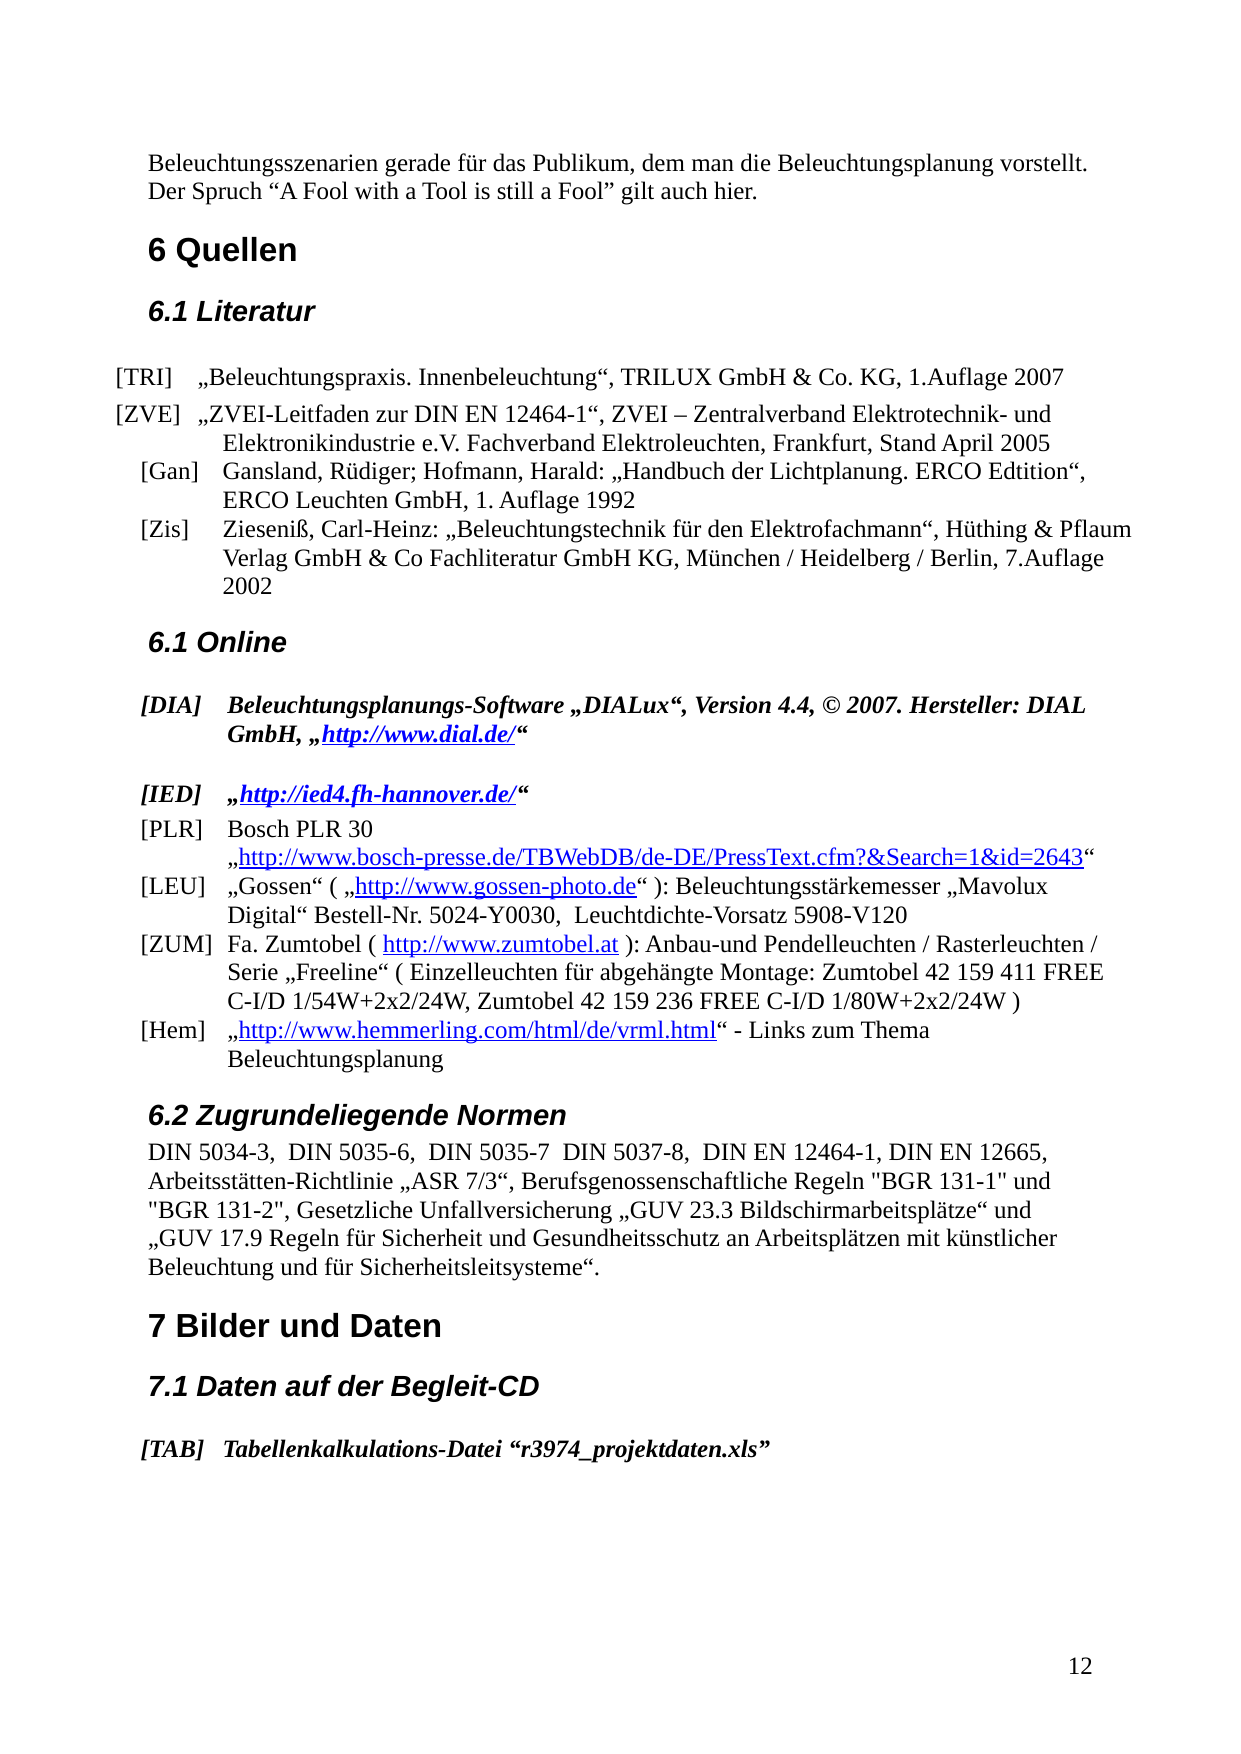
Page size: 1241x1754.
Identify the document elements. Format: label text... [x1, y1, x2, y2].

table_cell [Zis] [140, 514, 222, 600]
subtitle 6.1 Online [148, 625, 1093, 659]
table_cell [PLR] [140, 814, 227, 871]
subtitle 6 Quellen [148, 230, 1093, 268]
subtitle 6.2 Zugrundeliegende Normen [148, 1097, 1093, 1131]
subtitle 7.1 Daten auf der Begleit-CD [148, 1369, 1093, 1403]
table_cell Bosch PLR 30 „http://www.bosch-presse.de/TBWebDB/de-DE/PressText.cfm?&Search=1&id=2643“ [227, 814, 1134, 871]
table_cell „http://ied4.fh-hannover.de/“ [227, 754, 1134, 814]
text DIN 5034-3, DIN 5035-6, DIN 5035-7, DIN 5037-8, DIN EN 12464-1, DIN EN 12665, [148, 1137, 1093, 1166]
table_cell [LEU] [140, 871, 227, 929]
table_cell „http://www.hemmerling.com/html/de/vrml.html“ - Links zum Thema Beleuchtungsplanung [227, 1015, 1134, 1072]
table_header „Beleuchtungspraxis. Innenbeleuchtung“, TRILUX GmbH & Co. KG, 1.Auflage 2007 [223, 362, 1134, 399]
text Beleuchtungsszenarien gerade für das Publikum, dem man die Beleuchtungsplanung vorstellt. Der Spruch “A Fool with a Tool is still a Fool” gilt auch hier. [148, 148, 1093, 205]
table_header [DIA] [140, 665, 227, 754]
table_cell [Gan] [140, 456, 222, 514]
subtitle 6.1 Literatur [148, 293, 1093, 327]
table_cell [IED] [140, 754, 227, 814]
table_cell Gansland, Rüdiger; Hofmann, Harald: „Handbuch der Lichtplanung. ERCO Edtition“, ERCO Leuchten GmbH, 1. Auflage 1992 [223, 456, 1134, 514]
table_header [TAB] [140, 1409, 222, 1469]
table_cell [ZVE] [140, 399, 222, 456]
table_header [TRI] [140, 362, 222, 399]
text Arbeitsstätten-Richtlinie „ASR 7/3“, Berufsgenossenschaftliche Regeln "BGR 131-1" und "BGR 131-2", Gesetzliche Unfallversicherung „GUV 23.3 Bildschirmarbeitsplätze“ und „GUV 17.9 Regeln für Sicherheit und Gesundheitsschutz an Arbeitsplätzen mit künstlicher Beleuchtung und für Sicherheitsleitsysteme“. [148, 1166, 1093, 1281]
table_cell [Hem] [140, 1015, 227, 1072]
table_header Beleuchtungsplanungs-Software „DIALux“, Version 4.4, © 2007. Hersteller: DIAL GmbH, „http://www.dial.de/“ [227, 665, 1134, 754]
table_header Tabellenkalkulations-Datei “r3974_projektdaten.xls” [223, 1409, 1134, 1469]
table_cell „Gossen“ ( „http://www.gossen-photo.de“ ): Beleuchtungsstärkemesser „Mavolux Digital“ Bestell-Nr. 5024-Y0030, Leuchtdichte-Vorsatz 5908-V120 [227, 871, 1134, 929]
table_cell Fa. Zumtobel ( http://www.zumtobel.at ): Anbau-und Pendelleuchten / Rasterleuchten / Serie „Freeline“ ( Einzelleuchten für abgehängte Montage: Zumtobel 42 159 411 FREE C-I/D 1/54W+2x2/24W, Zumtobel 42 159 236 FREE C-I/D 1/80W+2x2/24W ) [227, 929, 1134, 1015]
table_cell Zieseniß, Carl-Heinz: „Beleuchtungstechnik für den Elektrofachmann“, Hüthing & Pflaum Verlag GmbH & Co Fachliteratur GmbH KG, München / Heidelberg / Berlin, 7.Auflage 2002 [223, 514, 1134, 600]
subtitle 7 Bilder und Daten [148, 1306, 1093, 1344]
table_cell „ZVEI-Leitfaden zur DIN EN 12464-1“, ZVEI – Zentralverband Elektrotechnik- und Elektronikindustrie e.V. Fachverband Elektroleuchten, Frankfurt, Stand April 2005 [223, 399, 1134, 456]
table_cell [ZUM] [140, 929, 227, 1015]
